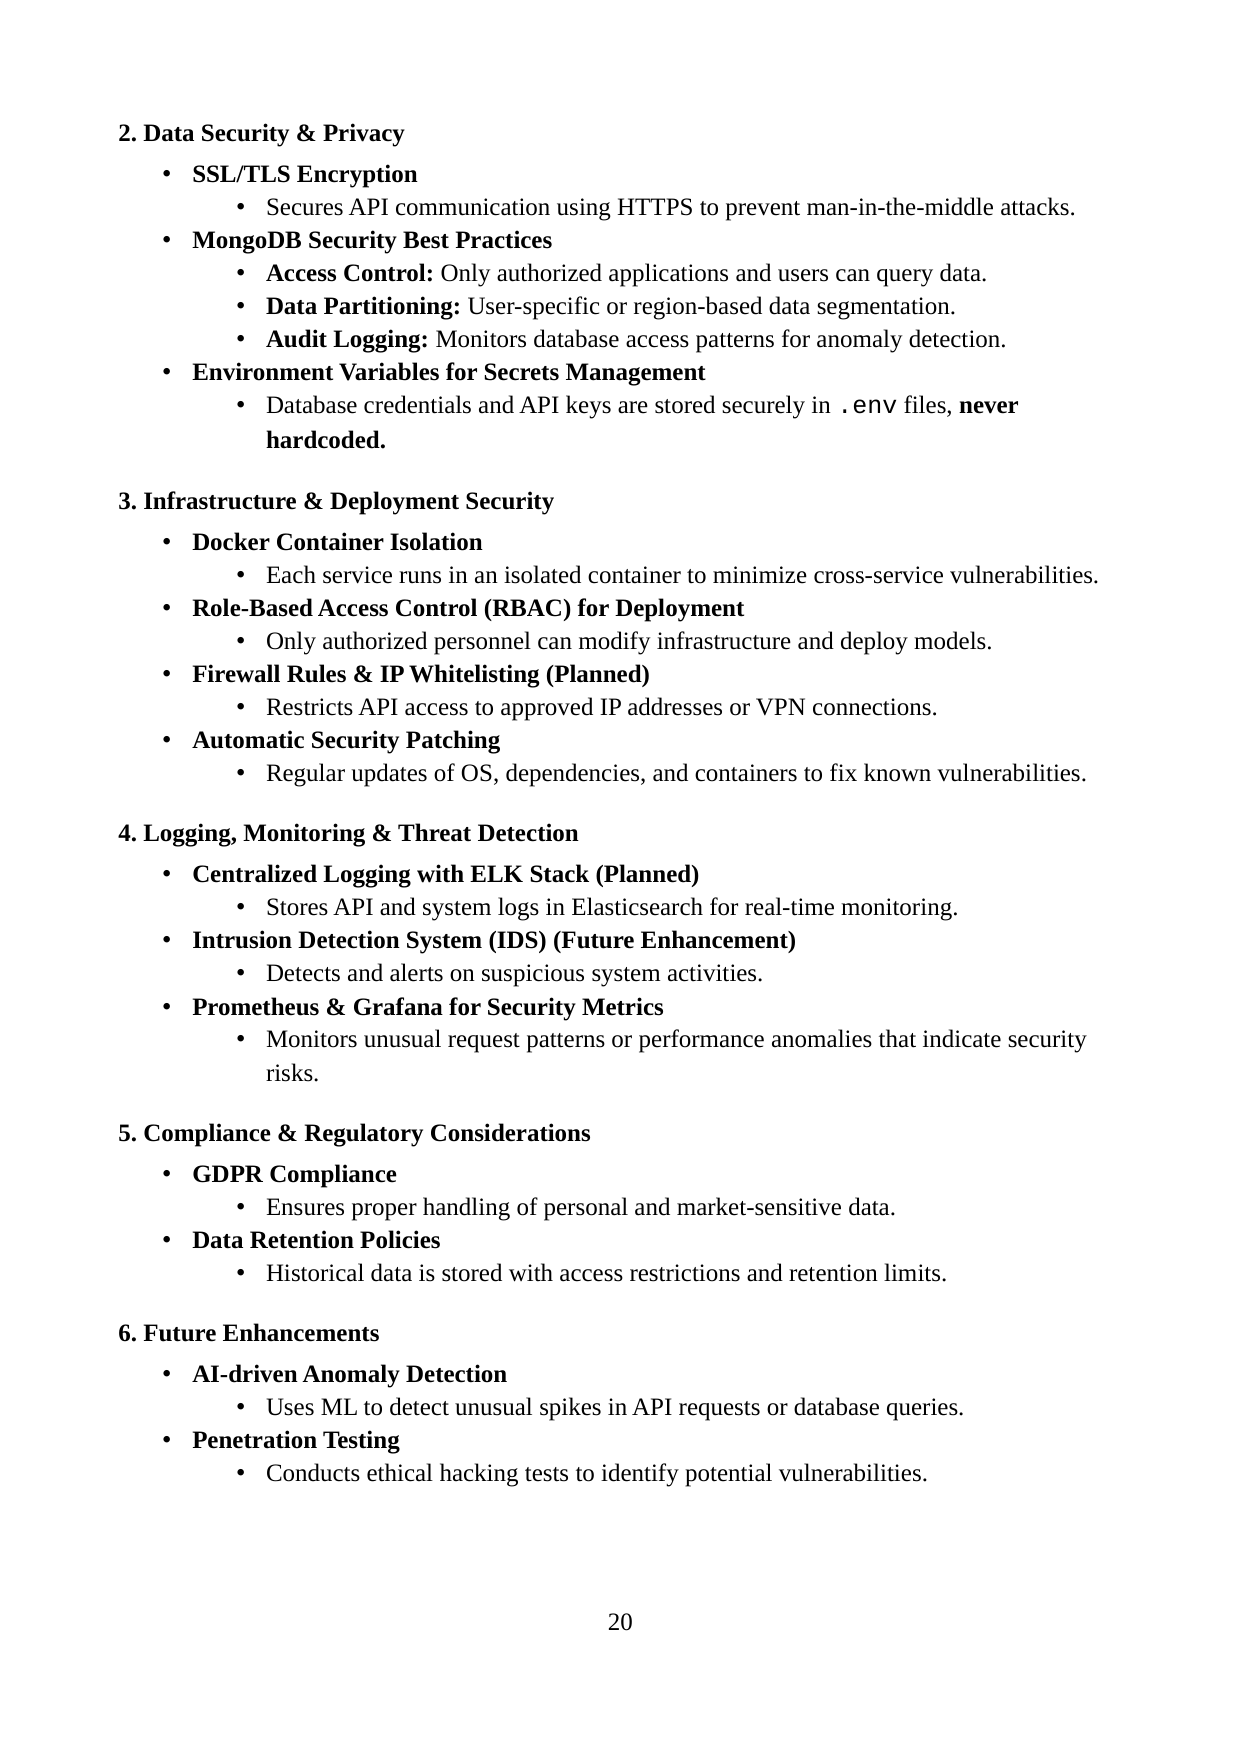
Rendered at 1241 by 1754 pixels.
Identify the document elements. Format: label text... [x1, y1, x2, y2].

list Audit Logging: Monitors database access patterns for anomaly detection. [236, 324, 1122, 353]
list Automatic Security Patching [162, 725, 1122, 754]
list Access Control: Only authorized applications and users can query data. [236, 258, 1122, 287]
list Stores API and system logs in Elasticsearch for real-time monitoring. [236, 892, 1122, 921]
list Centralized Logging with ELK Stack (Planned) [162, 859, 1122, 888]
list Monitors unusual request patterns or performance anomalies that indicate security risks. [236, 1024, 1122, 1086]
list Penetration Testing [162, 1425, 1122, 1454]
list MongoDB Security Best Practices [162, 225, 1122, 254]
list Docker Container Isolation [162, 527, 1122, 556]
subtitle 6. Future Enhancements [118, 1318, 1122, 1347]
list Only authorized personnel can modify infrastructure and deploy models. [236, 626, 1122, 655]
subtitle 2. Data Security & Privacy [118, 118, 1122, 147]
list GDPR Compliance [162, 1159, 1122, 1188]
list Intrusion Detection System (IDS) (Future Enhancement) [162, 926, 1122, 954]
list Secures API communication using HTTPS to prevent man-in-the-middle attacks. [236, 192, 1122, 221]
list Detects and alerts on suspicious system activities. [236, 958, 1122, 987]
list Data Partitioning: User-specific or region-based data segmentation. [236, 291, 1122, 320]
list Database credentials and API keys are stored securely in .env files, never hardcoded. [236, 391, 1122, 454]
list Restricts API access to approved IP addresses or VPN connections. [236, 692, 1122, 721]
list AI-driven Anomaly Detection [162, 1359, 1122, 1388]
list Prometheus & Grafana for Security Metrics [162, 992, 1122, 1020]
list Each service runs in an isolated container to minimize cross-service vulnerabilities. [236, 560, 1122, 589]
list Environment Variables for Secrets Management [162, 357, 1122, 386]
list Uses ML to detect unusual spikes in API requests or database queries. [236, 1392, 1122, 1421]
subtitle 4. Logging, Monitoring & Threat Detection [118, 818, 1122, 847]
list Regular updates of OS, dependencies, and containers to fix known vulnerabilities. [236, 758, 1122, 787]
list Conducts ethical hacking tests to identify potential vulnerabilities. [236, 1458, 1122, 1487]
list Ensures proper handling of personal and market-sensitive data. [236, 1192, 1122, 1221]
list Historical data is stored with access restrictions and retention limits. [236, 1258, 1122, 1287]
list Role-Based Access Control (RBAC) for Deployment [162, 593, 1122, 622]
list Firewall Rules & IP Whitelisting (Planned) [162, 659, 1122, 688]
subtitle 3. Infrastructure & Deployment Security [118, 486, 1122, 514]
list Data Retention Policies [162, 1225, 1122, 1254]
list SSL/TLS Encryption [162, 159, 1122, 188]
subtitle 5. Compliance & Regulatory Considerations [118, 1118, 1122, 1146]
